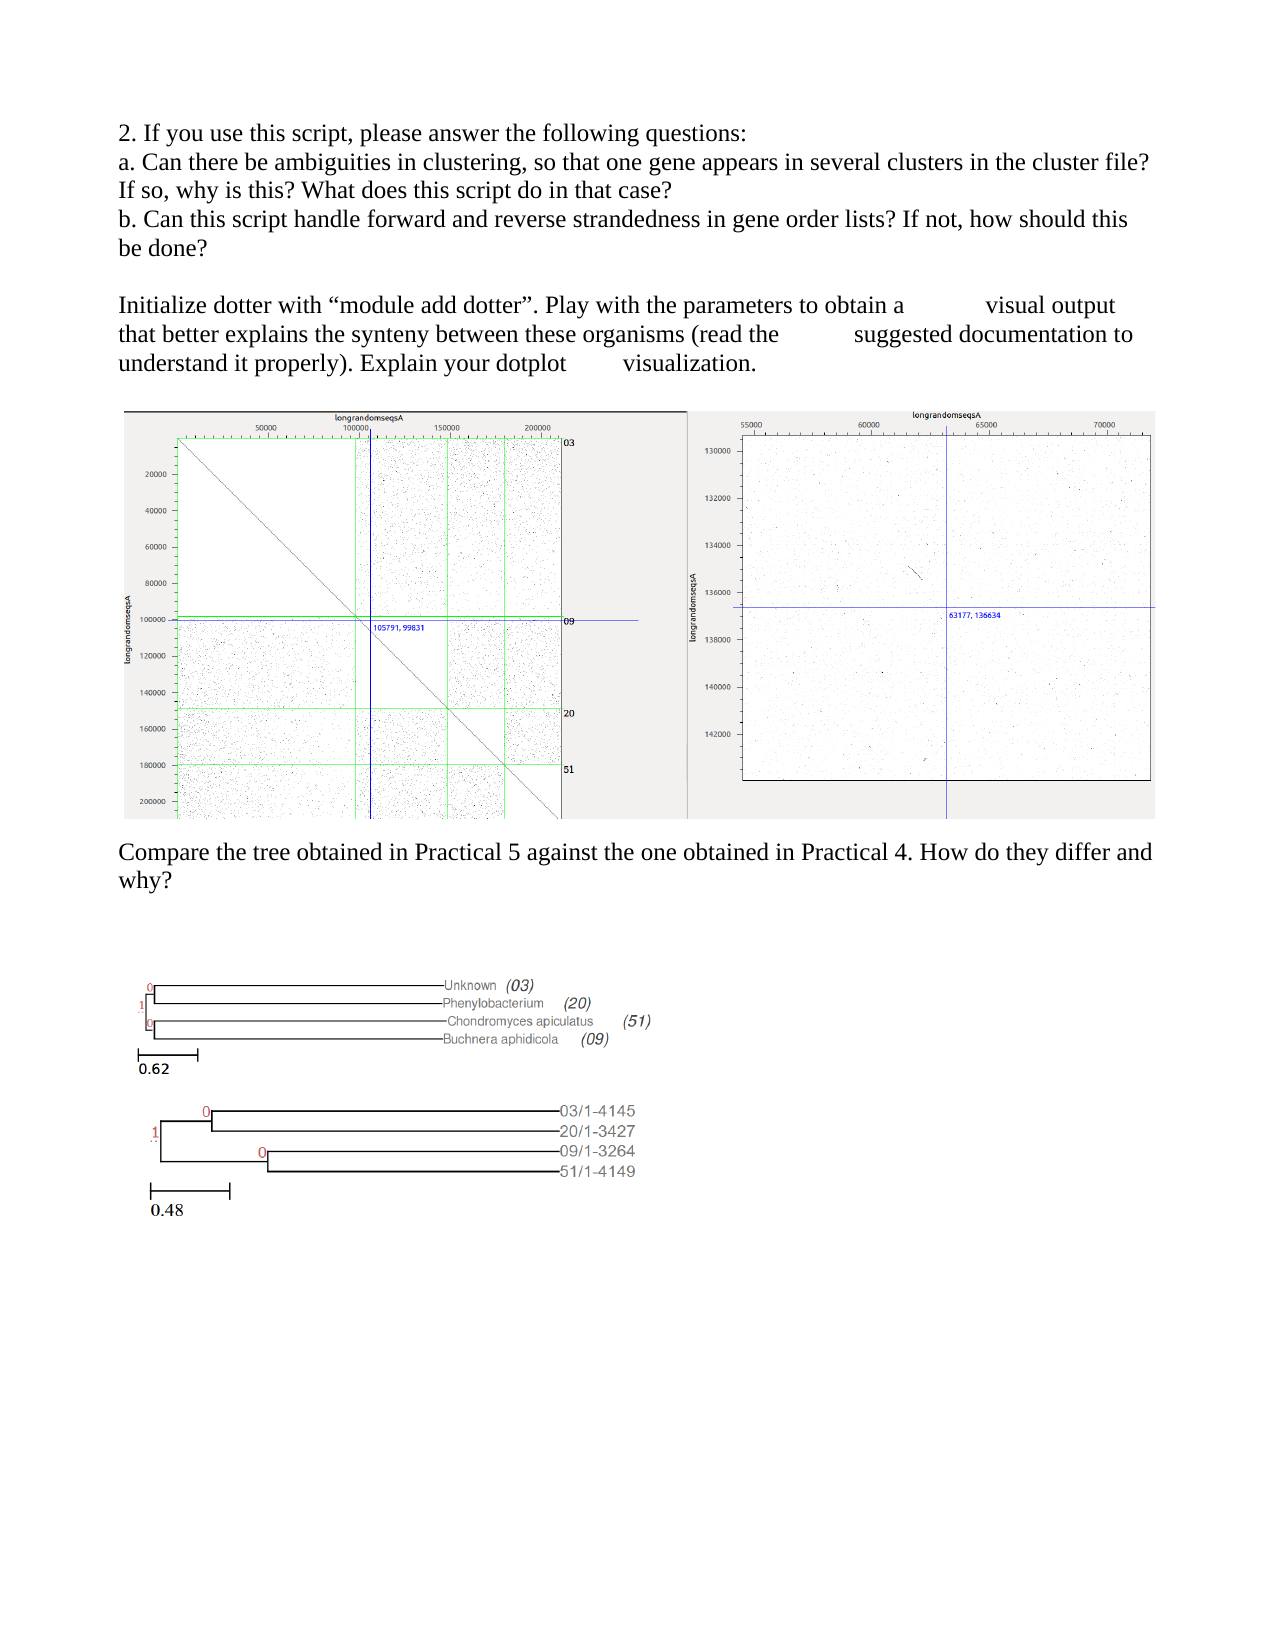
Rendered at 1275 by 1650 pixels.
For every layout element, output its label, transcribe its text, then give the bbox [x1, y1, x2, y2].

text Compare the tree obtained in Practical 5 against the one obtained in Practical 4. How do they differ and why? [118, 434, 1157, 894]
picture [124, 411, 511, 819]
text b. Can this script handle forward and reverse strandedness in gene order lists? If not, how should this be done? [118, 204, 1157, 262]
picture [118, 1055, 653, 1228]
picture [686, 411, 904, 819]
text Initialize dotter with “module add dotter”. Play with the parameters to obtain a visual output that better explains the synteny between these organisms (read the suggested documentation to understand it properly). Explain your dotplot visualization. [118, 291, 1157, 377]
text 2. If you use this script, please answer the following questions: [118, 118, 1157, 147]
text a. Can there be ambiguities in clustering, so that one gene appears in several clusters in the cluster file? If so, why is this? What does this script do in that case? [118, 147, 1157, 204]
